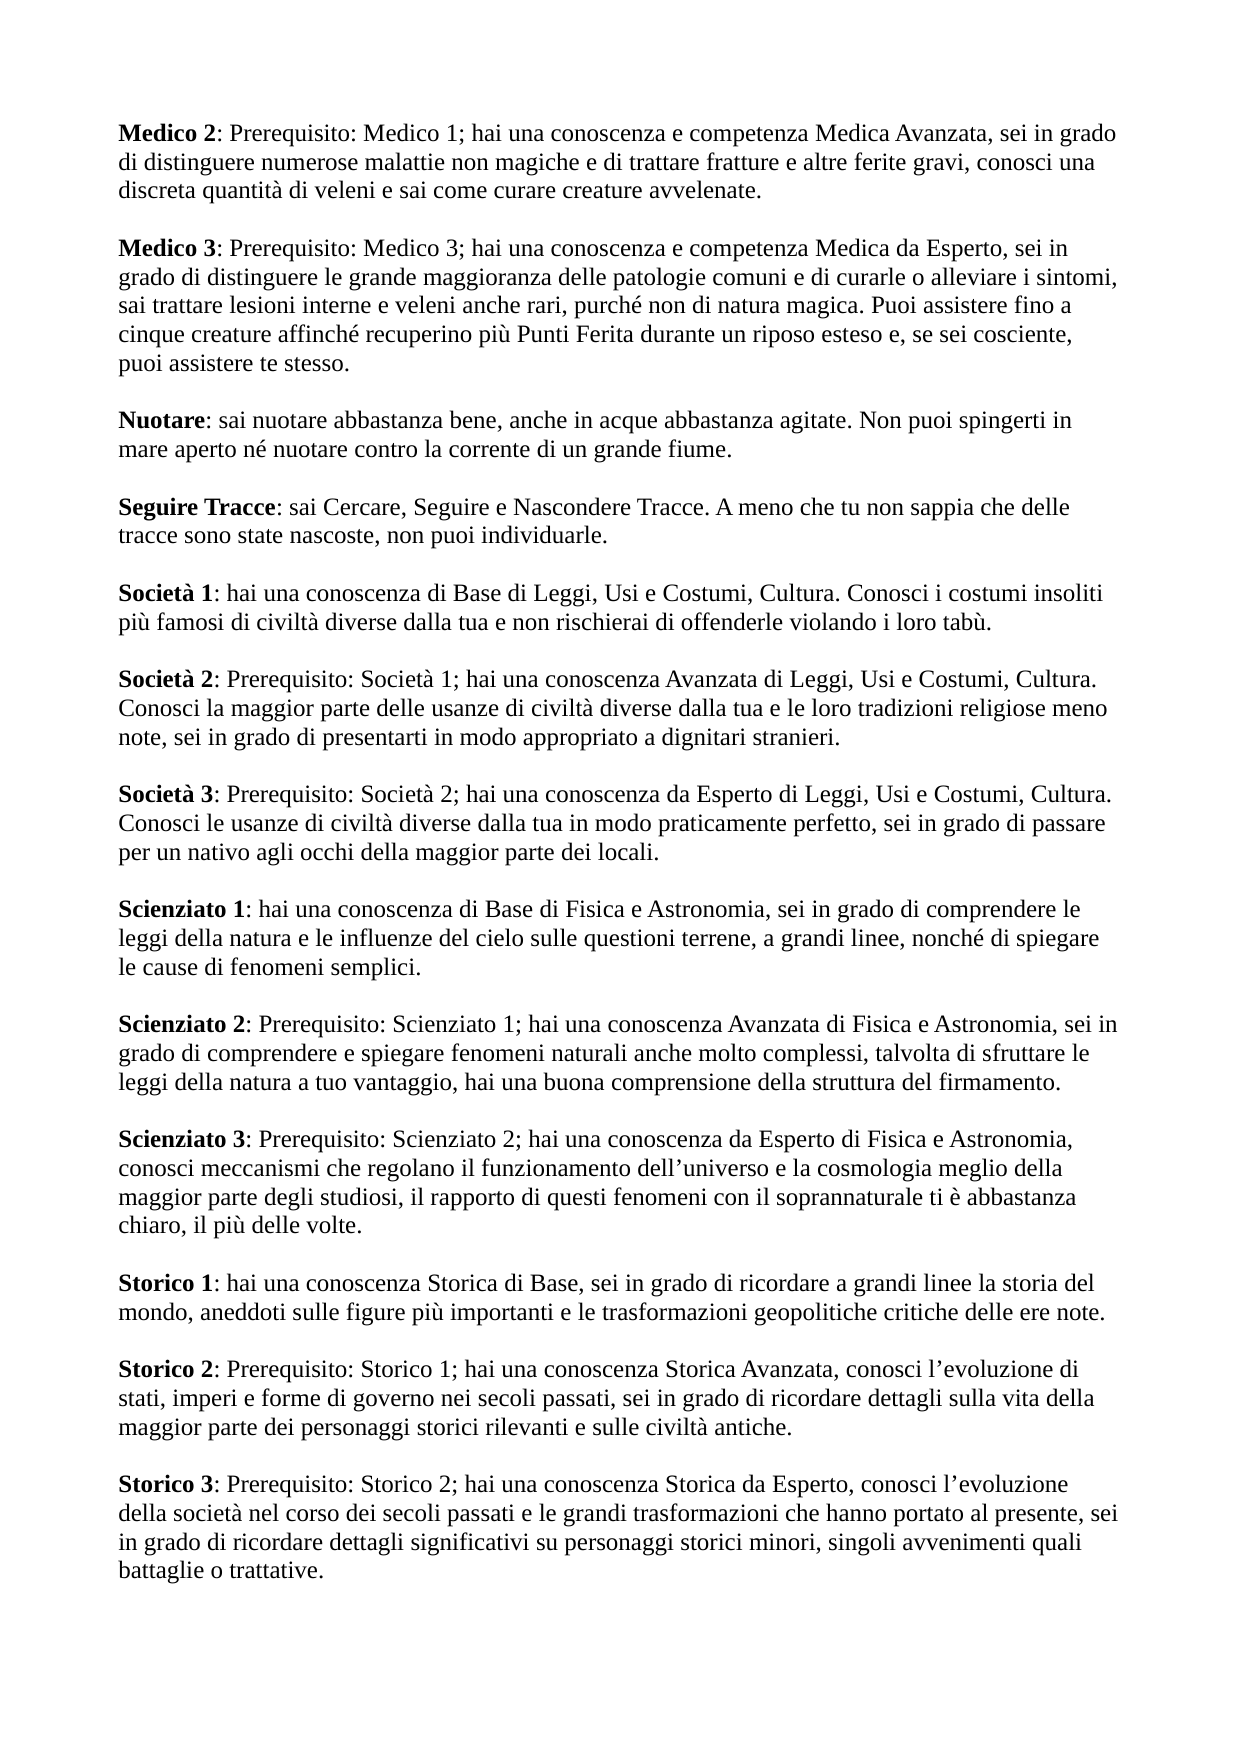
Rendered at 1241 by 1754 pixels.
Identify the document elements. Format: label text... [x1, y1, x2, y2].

text Seguire Tracce: sai Cercare, Seguire e Nascondere Tracce. A meno che tu non sappia che delle tracce sono state nascoste, non puoi individuarle. [118, 492, 1122, 549]
text Medico 3: Prerequisito: Medico 3; hai una conoscenza e competenza Medica da Esperto, sei in grado di distinguere le grande maggioranza delle patologie comuni e di curarle o alleviare i sintomi, sai trattare lesioni interne e veleni anche rari, purché non di natura magica. Puoi assistere fino a cinque creature affinché recuperino più Punti Ferita durante un riposo esteso e, se sei cosciente, puoi assistere te stesso. [118, 233, 1122, 377]
text Storico 2: Prerequisito: Storico 1; hai una conoscenza Storica Avanzata, conosci l’evoluzione di stati, imperi e forme di governo nei secoli passati, sei in grado di ricordare dettagli sulla vita della maggior parte dei personaggi storici rilevanti e sulle civiltà antiche. [118, 1354, 1122, 1441]
text Storico 1: hai una conoscenza Storica di Base, sei in grado di ricordare a grandi linee la storia del mondo, aneddoti sulle figure più importanti e le trasformazioni geopolitiche critiche delle ere note. [118, 1268, 1122, 1326]
text Scienziato 3: Prerequisito: Scienziato 2; hai una conoscenza da Esperto di Fisica e Astronomia, conosci meccanismi che regolano il funzionamento dell’universo e la cosmologia meglio della maggior parte degli studiosi, il rapporto di questi fenomeni con il soprannaturale ti è abbastanza chiaro, il più delle volte. [118, 1124, 1122, 1239]
text Società 3: Prerequisito: Società 2; hai una conoscenza da Esperto di Leggi, Usi e Costumi, Cultura. Conosci le usanze di civiltà diverse dalla tua in modo praticamente perfetto, sei in grado di passare per un nativo agli occhi della maggior parte dei locali. [118, 779, 1122, 866]
text Scienziato 1: hai una conoscenza di Base di Fisica e Astronomia, sei in grado di comprendere le leggi della natura e le influenze del cielo sulle questioni terrene, a grandi linee, nonché di spiegare le cause di fenomeni semplici. [118, 894, 1122, 981]
text Società 1: hai una conoscenza di Base di Leggi, Usi e Costumi, Cultura. Conosci i costumi insoliti più famosi di civiltà diverse dalla tua e non rischierai di offenderle violando i loro tabù. [118, 578, 1122, 636]
text Nuotare: sai nuotare abbastanza bene, anche in acque abbastanza agitate. Non puoi spingerti in mare aperto né nuotare contro la corrente di un grande fiume. [118, 406, 1122, 463]
text Medico 2: Prerequisito: Medico 1; hai una conoscenza e competenza Medica Avanzata, sei in grado di distinguere numerose malattie non magiche e di trattare fratture e altre ferite gravi, conosci una discreta quantità di veleni e sai come curare creature avvelenate. [118, 118, 1122, 204]
text Scienziato 2: Prerequisito: Scienziato 1; hai una conoscenza Avanzata di Fisica e Astronomia, sei in grado di comprendere e spiegare fenomeni naturali anche molto complessi, talvolta di sfruttare le leggi della natura a tuo vantaggio, hai una buona comprensione della struttura del firmamento. [118, 1009, 1122, 1096]
text Storico 3: Prerequisito: Storico 2; hai una conoscenza Storica da Esperto, conosci l’evoluzione della società nel corso dei secoli passati e le grandi trasformazioni che hanno portato al presente, sei in grado di ricordare dettagli significativi su personaggi storici minori, singoli avvenimenti quali battaglie o trattative. [118, 1469, 1122, 1584]
text Società 2: Prerequisito: Società 1; hai una conoscenza Avanzata di Leggi, Usi e Costumi, Cultura. Conosci la maggior parte delle usanze di civiltà diverse dalla tua e le loro tradizioni religiose meno note, sei in grado di presentarti in modo appropriato a dignitari stranieri. [118, 664, 1122, 751]
